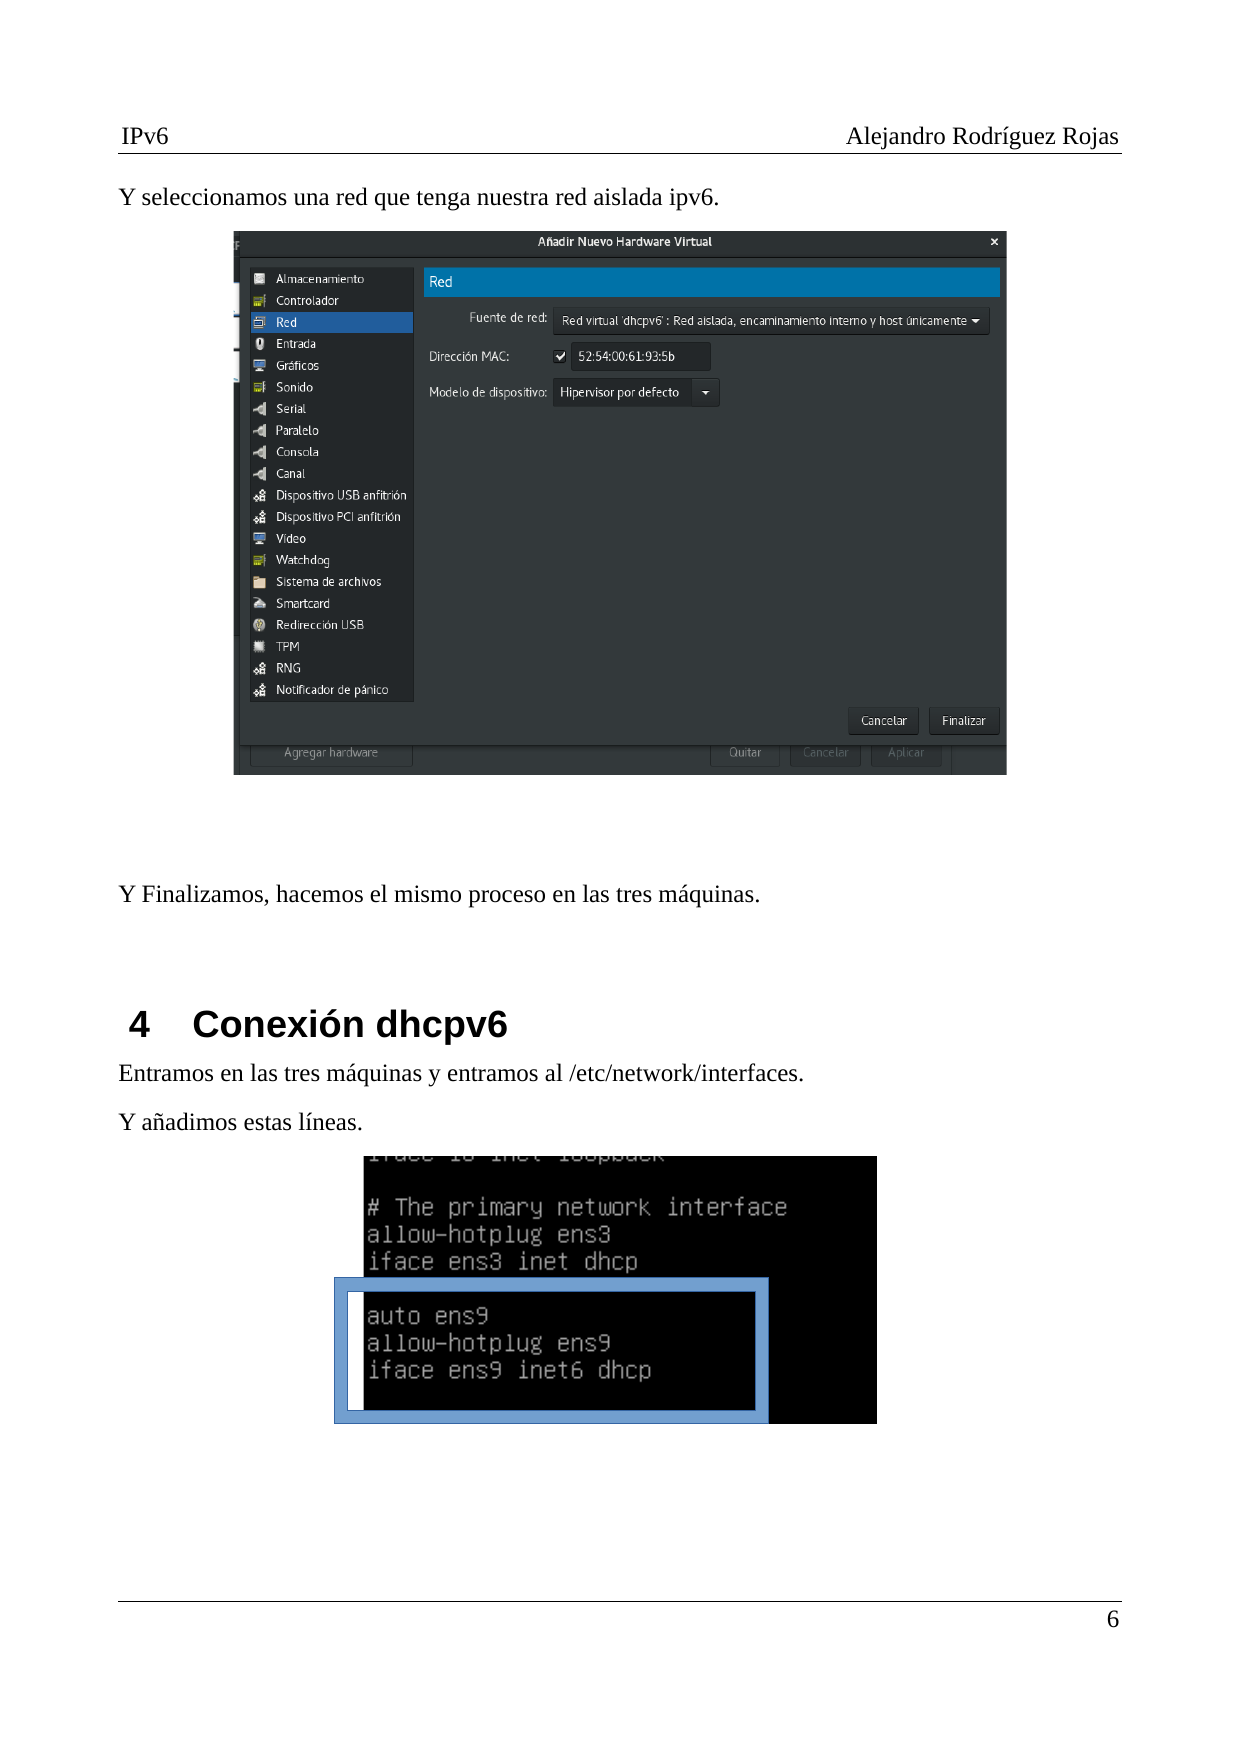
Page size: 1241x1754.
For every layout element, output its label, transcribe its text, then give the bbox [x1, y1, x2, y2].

picture [233, 231, 1007, 775]
subtitle Conexión dhcpv6 [118, 1002, 1122, 1045]
text Y Finalizamos, hacemos el mismo proceso en las tres máquinas. [118, 879, 1122, 907]
text Y seleccionamos una red que tenga nuestra red aislada ipv6. [118, 182, 1122, 211]
picture [363, 1156, 571, 1277]
text Entramos en las tres máquinas y entramos al /etc/network/interfaces. [118, 1058, 1122, 1087]
picture [363, 1292, 571, 1378]
text Y añadimos estas líneas. [118, 1107, 1122, 1136]
